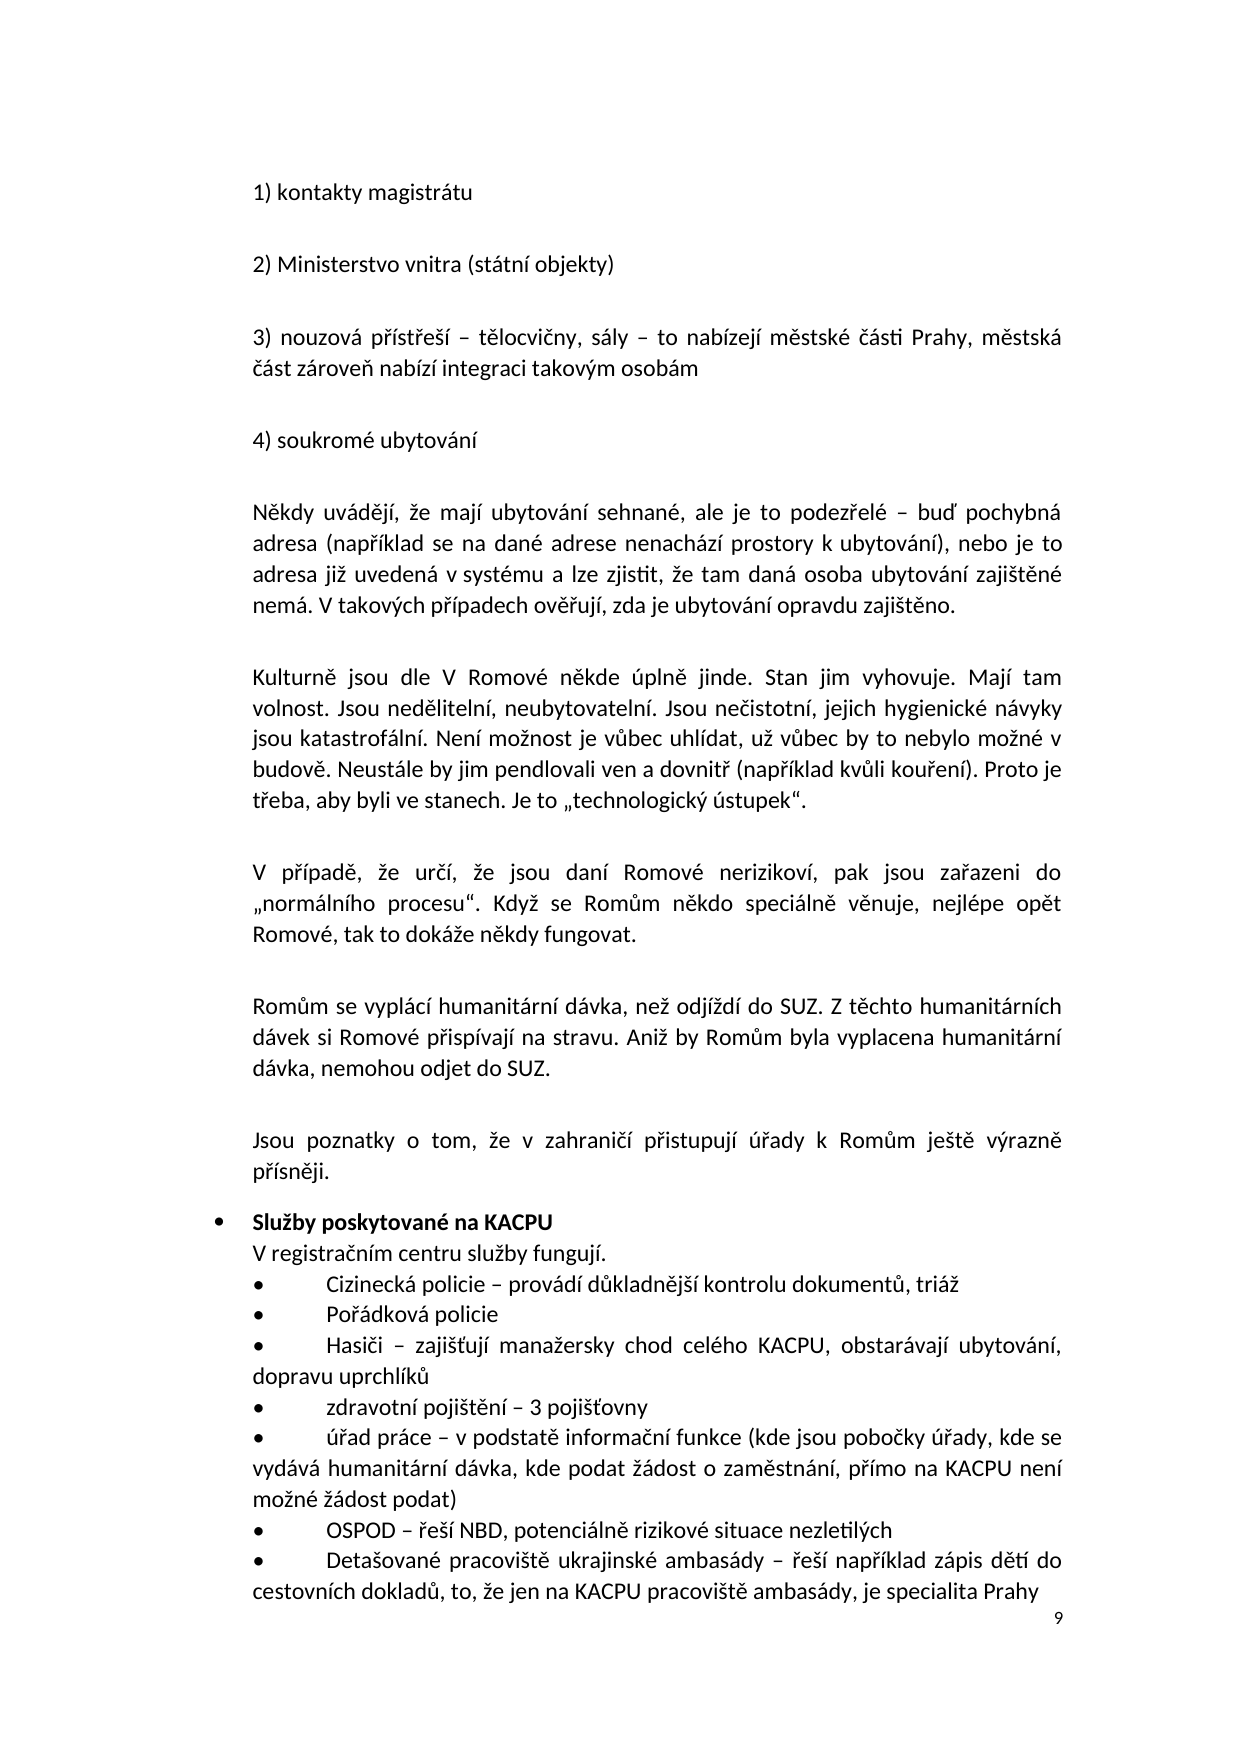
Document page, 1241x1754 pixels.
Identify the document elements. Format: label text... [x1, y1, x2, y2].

text • úřad práce – v podstatě informační funkce (kde jsou pobočky úřady, kde se vydává humanitární dávka, kde podat žádost o zaměstnání, přímo na KACPU není možné žádost podat) [252, 1422, 1063, 1513]
list Služby poskytované na KACPU [215, 1207, 1063, 1237]
text Někdy uvádějí, že mají ubytování sehnané, ale je to podezřelé – buď pochybná adresa (například se na dané adrese nenachází prostory k ubytování), nebo je to adresa již uvedená v systému a lze zjistit, že tam daná osoba ubytování zajištěné nemá. V takových případech ověřují, zda je ubytování opravdu zajištěno. [252, 497, 1063, 619]
text Kulturně jsou dle V Romové někde úplně jinde. Stan jim vyhovuje. Mají tam volnost. Jsou nedělitelní, neubytovatelní. Jsou nečistotní, jejich hygienické návyky jsou katastrofální. Není možnost je vůbec uhlídat, už vůbec by to nebylo možné v budově. Neustále by jim pendlovali ven a dovnitř (například kvůli kouření). Proto je třeba, aby byli ve stanech. Je to „technologický ústupek“. [252, 662, 1063, 814]
text 2) Ministerstvo vnitra (státní objekty) [252, 249, 1063, 279]
text 3) nouzová přístřeší – tělocvičny, sály – to nabízejí městské části Prahy, městská část zároveň nabízí integraci takovým osobám [252, 322, 1063, 382]
text • Pořádková policie [252, 1299, 1063, 1329]
text • OSPOD – řeší NBD, potenciálně rizikové situace nezletilých [252, 1515, 1063, 1544]
text • Detašované pracoviště ukrajinské ambasády – řeší například zápis dětí do cestovních dokladů, to, že jen na KACPU pracoviště ambasády, je specialita Prahy [252, 1545, 1063, 1605]
text • zdravotní pojištění – 3 pojišťovny [252, 1392, 1063, 1421]
text • Cizinecká policie – provádí důkladnější kontrolu dokumentů, triáž [252, 1269, 1063, 1298]
text V případě, že určí, že jsou daní Romové nerizikoví, pak jsou zařazeni do „normálního procesu“. Když se Romům někdo speciálně věnuje, nejlépe opět Romové, tak to dokáže někdy fungovat. [252, 857, 1063, 948]
text Jsou poznatky o tom, že v zahraničí přistupují úřady k Romům ještě výrazně přísněji. [252, 1125, 1063, 1185]
text V registračním centru služby fungují. [252, 1238, 1063, 1267]
text 1) kontakty magistrátu [252, 177, 1063, 206]
text • Hasiči – zajišťují manažersky chod celého KACPU, obstarávají ubytování, dopravu uprchlíků [252, 1330, 1063, 1390]
text 4) soukromé ubytování [252, 425, 1063, 454]
text Romům se vyplácí humanitární dávka, než odjíždí do SUZ. Z těchto humanitárních dávek si Romové přispívají na stravu. Aniž by Romům byla vyplacena humanitární dávka, nemohou odjet do SUZ. [252, 991, 1063, 1082]
